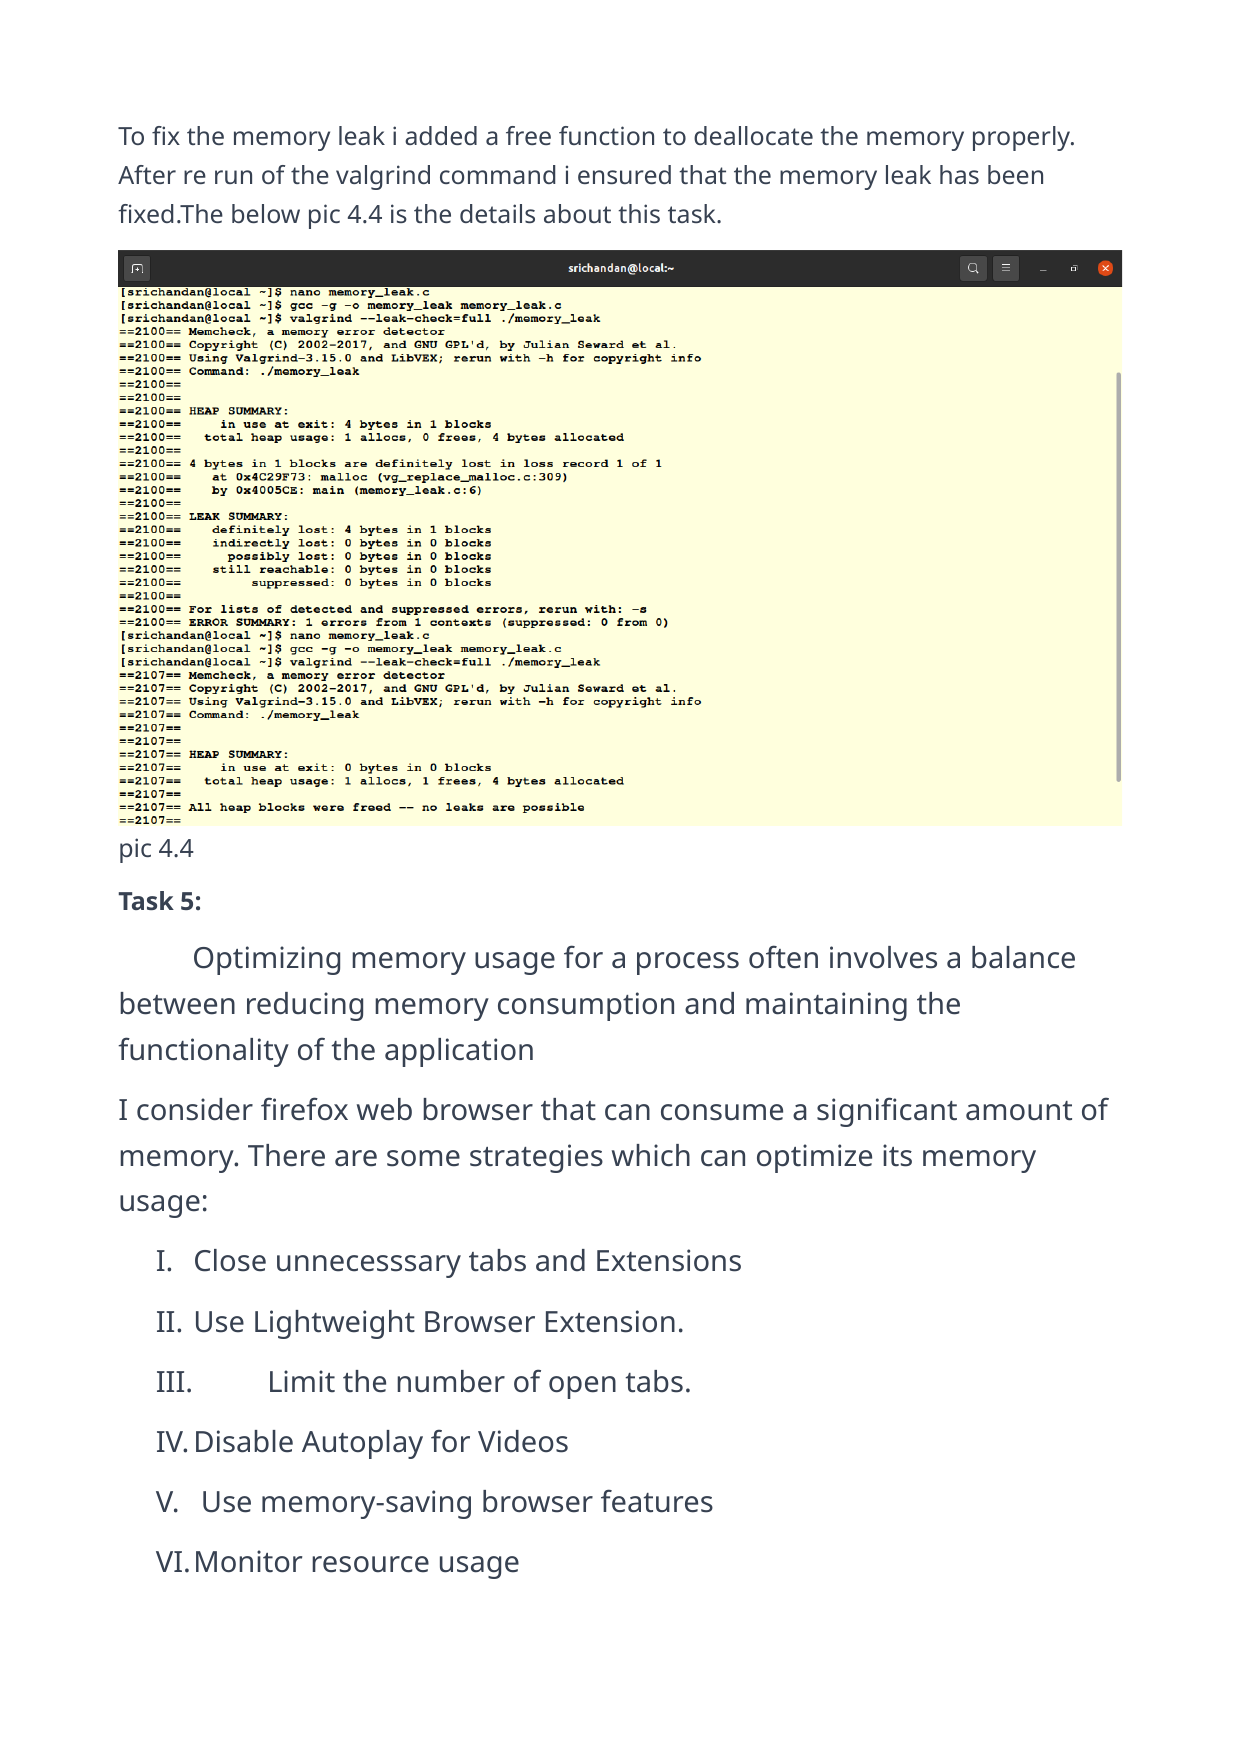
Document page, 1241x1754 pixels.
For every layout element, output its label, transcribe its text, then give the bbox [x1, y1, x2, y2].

list Use memory-saving browser features [156, 1481, 1122, 1521]
list Limit the number of open tabs. [156, 1361, 1122, 1401]
picture [118, 250, 1123, 826]
text I consider firefox web browser that can consume a significant amount of memory. There are some strategies which can optimize its memory usage: [118, 1089, 1122, 1220]
text pic 4.4 [118, 826, 1122, 864]
text Task 5: [118, 884, 1122, 918]
list Monitor resource usage [156, 1542, 1122, 1581]
list Disable Autoplay for Videos [156, 1421, 1122, 1461]
text Optimizing memory usage for a process often involves a balance between reducing memory consumption and maintaining the functionality of the application [118, 938, 1122, 1069]
list Use Lightweight Browser Extension. [156, 1301, 1122, 1341]
text To fix the memory leak i added a free function to deallocate the memory properly. After re run of the valgrind command i ensured that the memory leak has been fixed.The below pic 4.4 is the details about this task. [118, 118, 1122, 231]
list Close unnecesssary tabs and Extensions [156, 1241, 1122, 1280]
